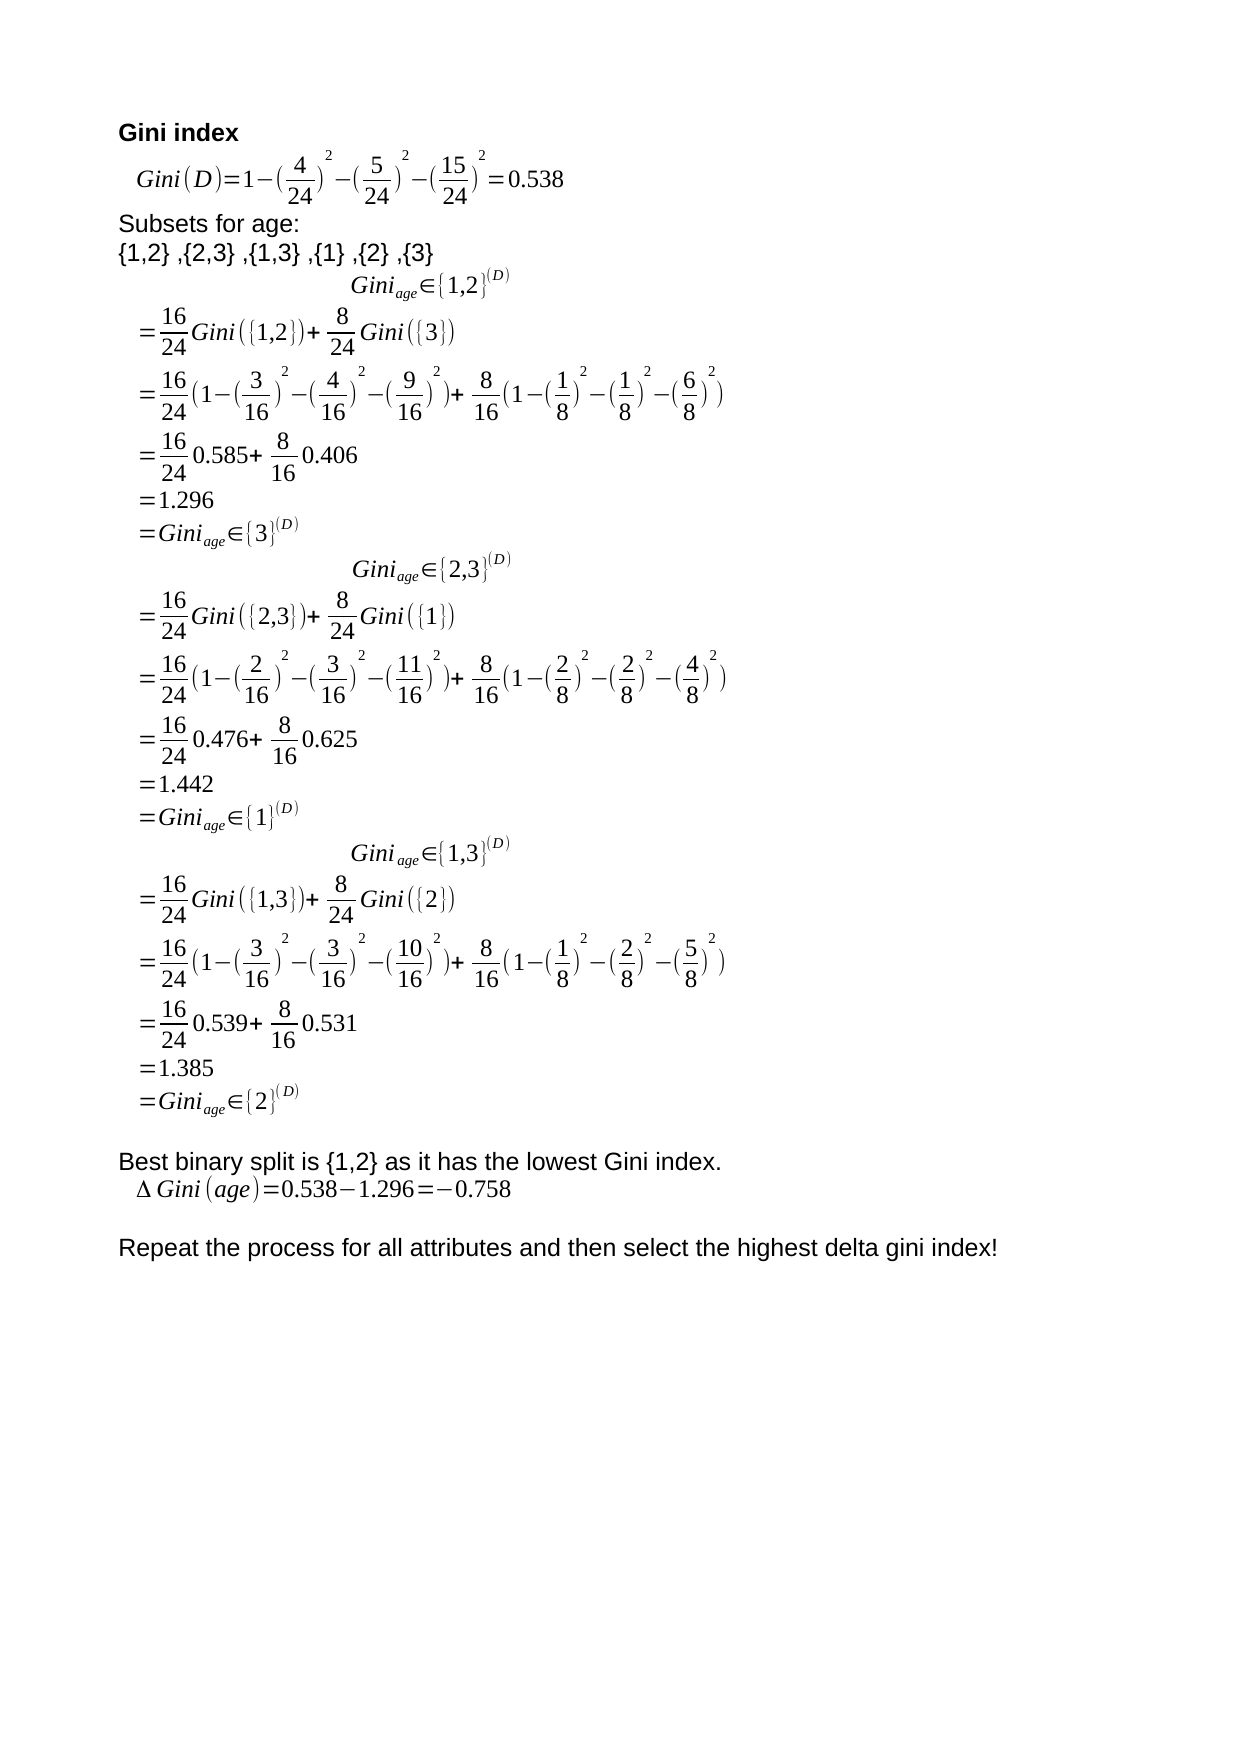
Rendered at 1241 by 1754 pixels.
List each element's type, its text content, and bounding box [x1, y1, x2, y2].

text Subsets for age: [118, 209, 1122, 238]
text Gini index [118, 118, 1122, 147]
text {1,2} ,{2,3} ,{1,3} ,{1} ,{2} ,{3} [118, 238, 1122, 267]
text Best binary split is {1,2} as it has the lowest Gini index. [118, 1147, 1122, 1176]
text Repeat the process for all attributes and then select the highest delta gini index! [118, 1233, 1122, 1262]
